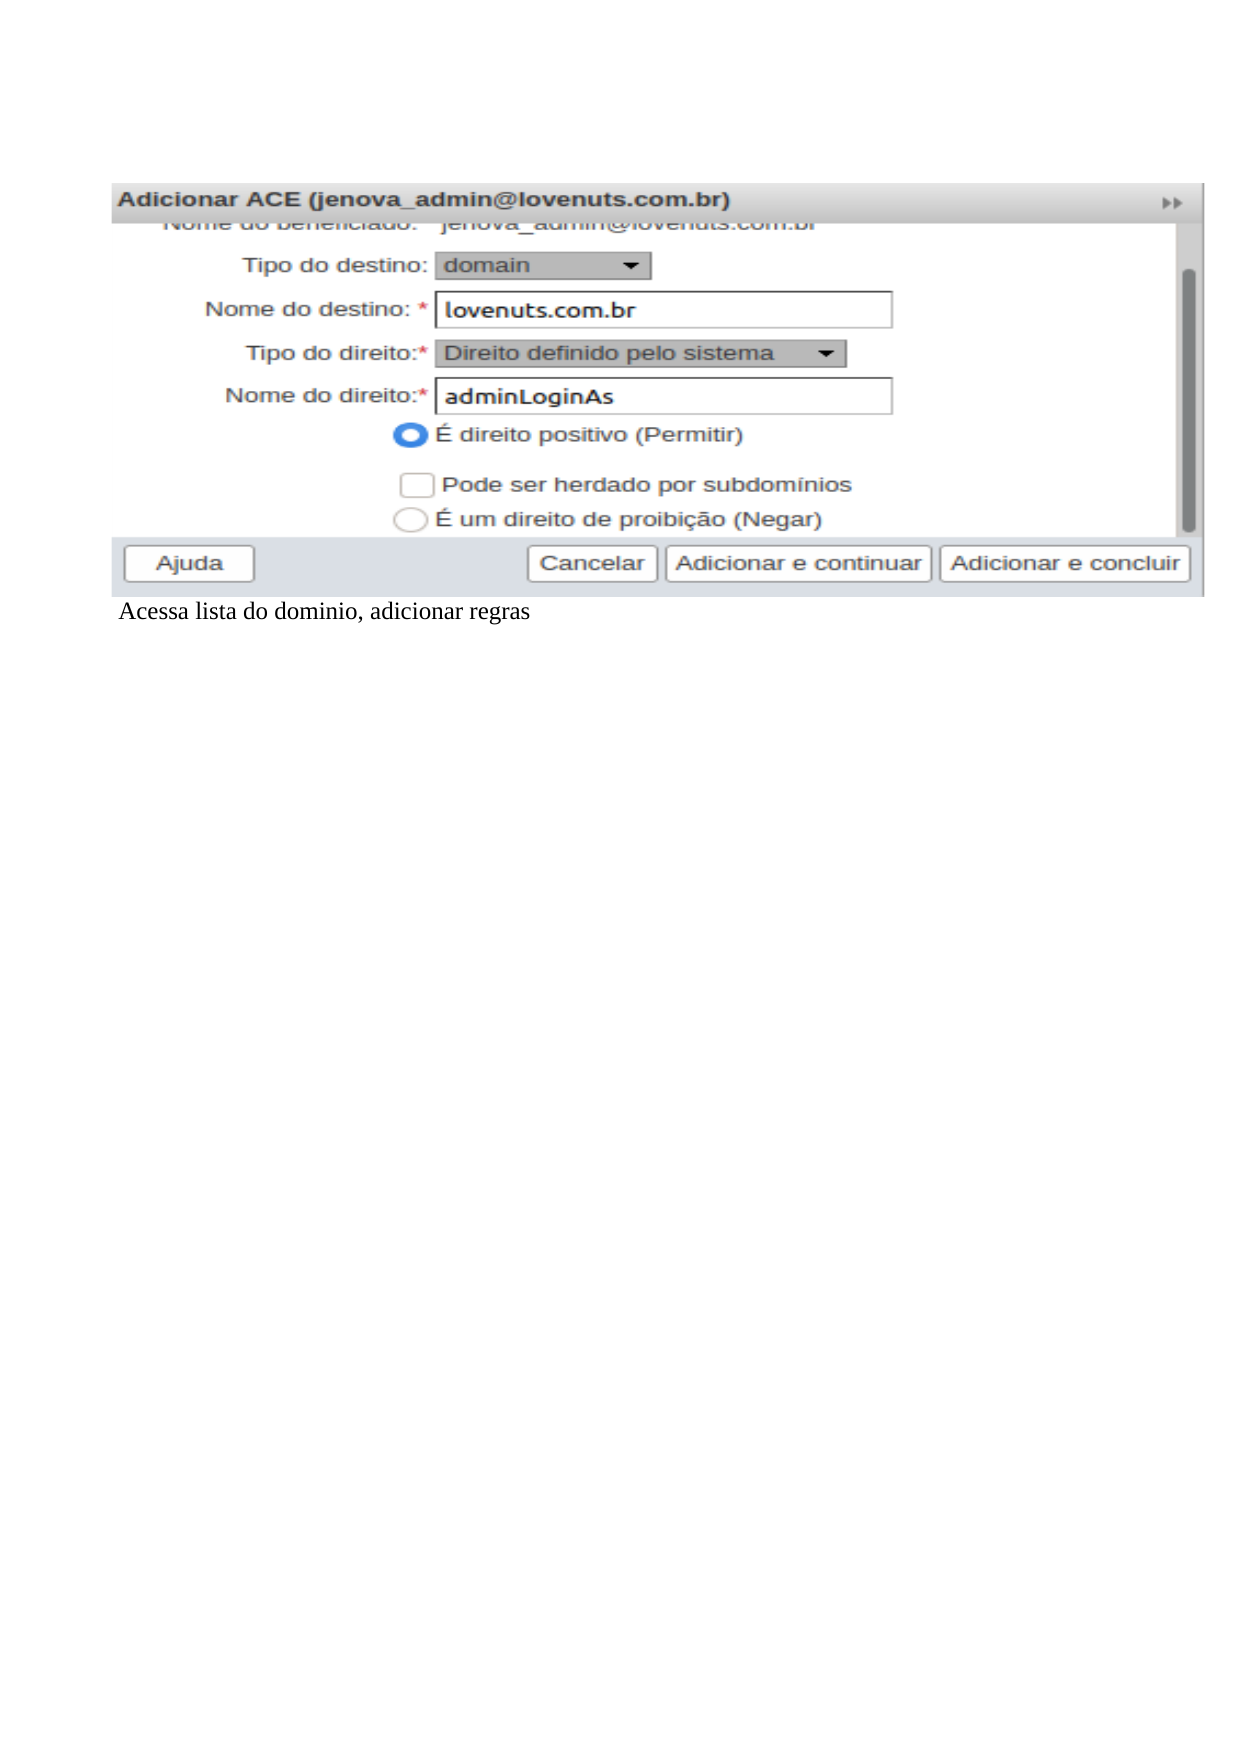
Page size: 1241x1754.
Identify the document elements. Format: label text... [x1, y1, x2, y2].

text [118, 176, 1122, 183]
picture [111, 183, 1205, 597]
text Acessa lista do dominio, adicionar regras [118, 597, 1122, 625]
